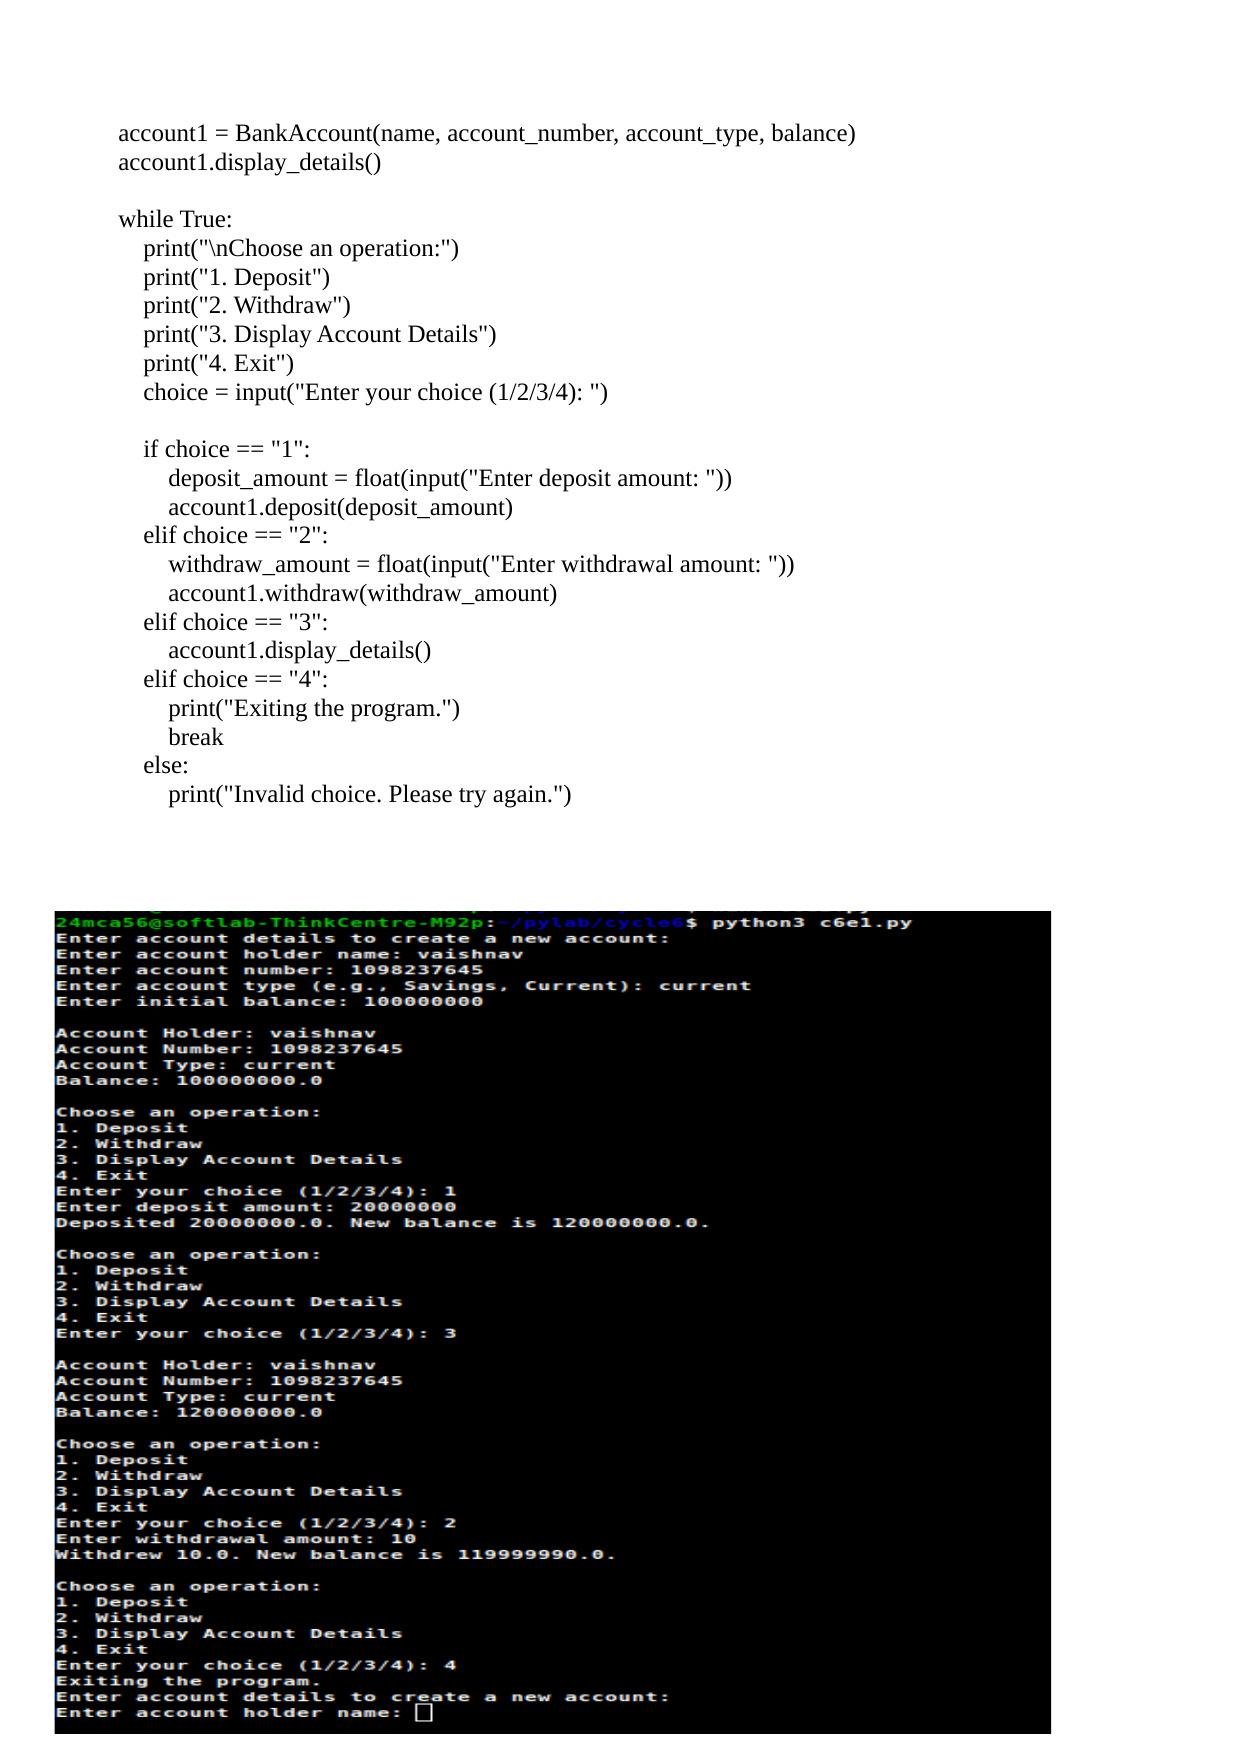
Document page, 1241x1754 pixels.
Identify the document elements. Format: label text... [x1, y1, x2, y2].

text elif choice == "2": [118, 521, 1122, 549]
text print("4. Exit") [118, 348, 1122, 377]
text choice = input("Enter your choice (1/2/3/4): ") [118, 377, 1122, 406]
text else: [118, 751, 1122, 779]
text print("1. Deposit") [118, 262, 1122, 291]
text print("2. Withdraw") [118, 291, 1122, 319]
text if choice == "1": [118, 434, 1122, 463]
text print("Invalid choice. Please try again.") [118, 779, 1122, 808]
picture [54, 911, 136, 1670]
text deposit_amount = float(input("Enter deposit amount: ")) [118, 463, 1122, 492]
text break [118, 722, 1122, 751]
text account1.withdraw(withdraw_amount) [118, 578, 1122, 607]
text withdraw_amount = float(input("Enter withdrawal amount: ")) [118, 549, 1122, 578]
text elif choice == "4": [118, 664, 1122, 693]
text while True: [118, 204, 1122, 233]
text elif choice == "3": [118, 607, 1122, 636]
text print("3. Display Account Details") [118, 319, 1122, 348]
text account1.display_details() [118, 147, 1122, 176]
text print("\nChoose an operation:") [118, 233, 1122, 262]
text account1 = BankAccount(name, account_number, account_type, balance) [118, 118, 1122, 147]
text account1.display_details() [118, 636, 1122, 664]
text account1.deposit(deposit_amount) [118, 492, 1122, 521]
text print("Exiting the program.") [118, 693, 1122, 722]
